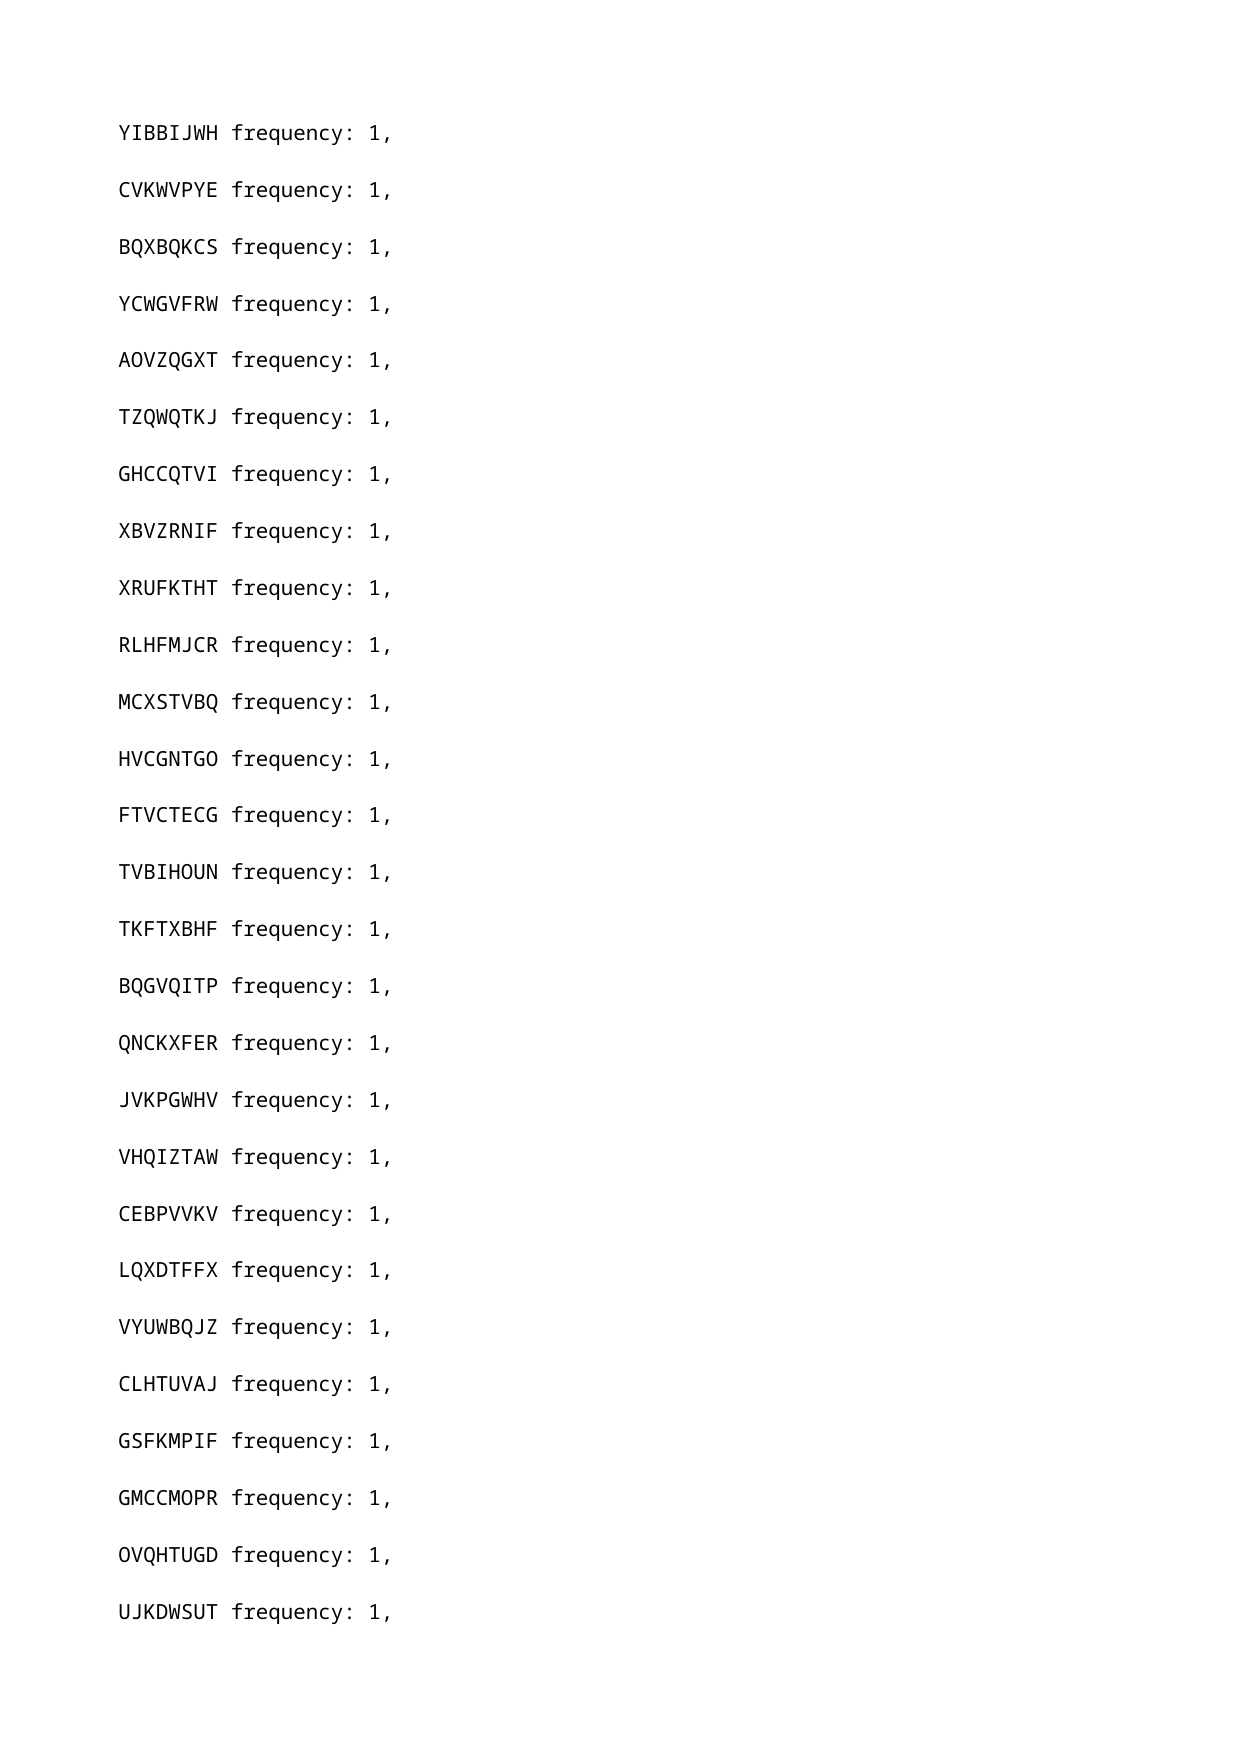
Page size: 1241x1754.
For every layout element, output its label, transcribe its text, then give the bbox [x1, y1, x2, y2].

text TZQWQTKJ frequency: 1, [118, 402, 1122, 431]
text CVKWVPYE frequency: 1, [118, 175, 1122, 203]
text UJKDWSUT frequency: 1, [118, 1597, 1122, 1625]
text OVQHTUGD frequency: 1, [118, 1540, 1122, 1568]
text LQXDTFFX frequency: 1, [118, 1256, 1122, 1284]
text XBVZRNIF frequency: 1, [118, 516, 1122, 545]
text AOVZQGXT frequency: 1, [118, 346, 1122, 374]
text RLHFMJCR frequency: 1, [118, 630, 1122, 658]
text XRUFKTHT frequency: 1, [118, 573, 1122, 602]
text TVBIHOUN frequency: 1, [118, 857, 1122, 886]
text BQXBQKCS frequency: 1, [118, 232, 1122, 260]
text MCXSTVBQ frequency: 1, [118, 687, 1122, 715]
text QNCKXFER frequency: 1, [118, 1028, 1122, 1057]
text CLHTUVAJ frequency: 1, [118, 1369, 1122, 1398]
text TKFTXBHF frequency: 1, [118, 914, 1122, 943]
text YIBBIJWH frequency: 1, [118, 118, 1122, 147]
text GHCCQTVI frequency: 1, [118, 459, 1122, 488]
text VHQIZTAW frequency: 1, [118, 1142, 1122, 1170]
text GSFKMPIF frequency: 1, [118, 1426, 1122, 1455]
text GMCCMOPR frequency: 1, [118, 1483, 1122, 1512]
text HVCGNTGO frequency: 1, [118, 744, 1122, 772]
text VYUWBQJZ frequency: 1, [118, 1312, 1122, 1341]
text JVKPGWHV frequency: 1, [118, 1085, 1122, 1113]
text BQGVQITP frequency: 1, [118, 971, 1122, 1000]
text FTVCTECG frequency: 1, [118, 801, 1122, 829]
text YCWGVFRW frequency: 1, [118, 289, 1122, 317]
text CEBPVVKV frequency: 1, [118, 1199, 1122, 1227]
